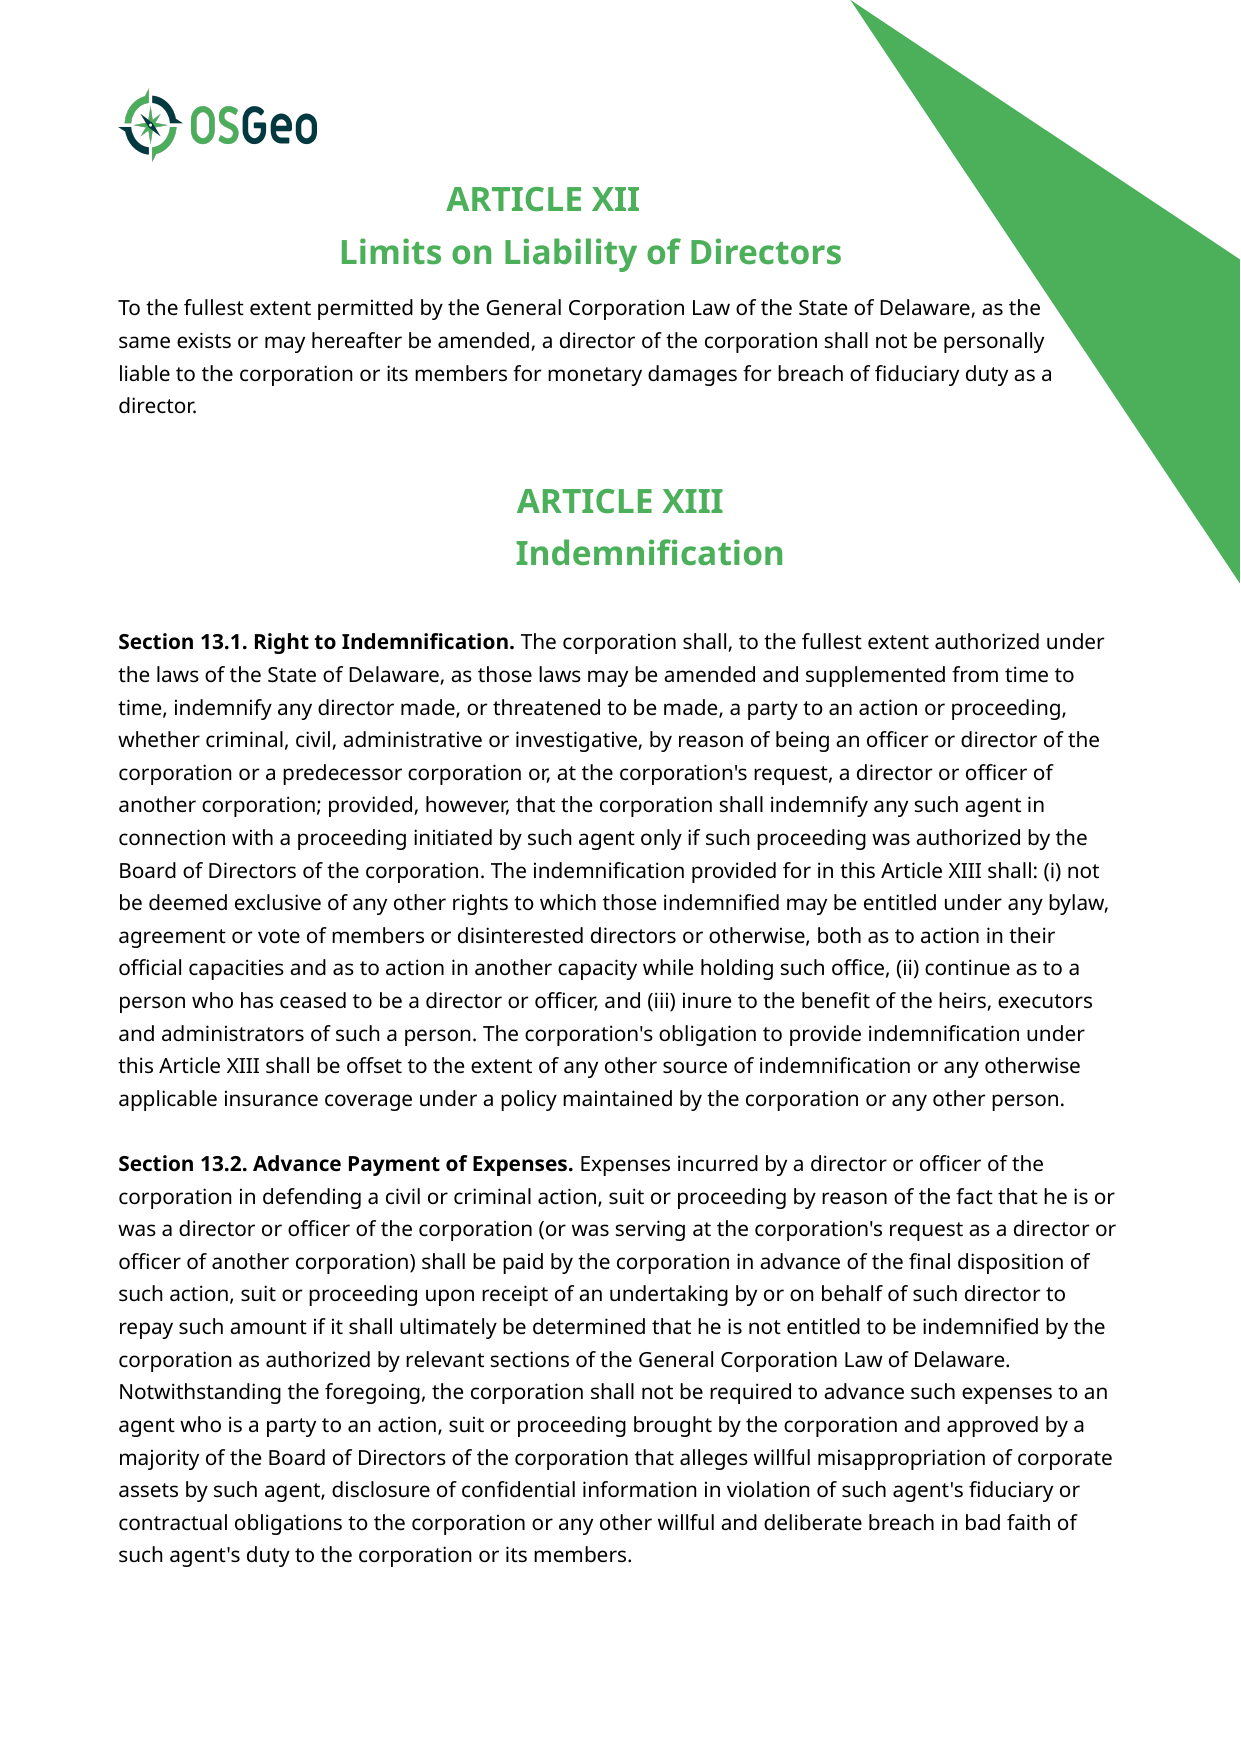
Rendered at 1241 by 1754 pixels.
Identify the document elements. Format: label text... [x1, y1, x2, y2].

text Section 13.1. Right to Indemnification. The corporation shall, to the fullest extent authorized under the laws of the State of Delaware, as those laws may be amended and supplemented from time to time, indemnify any director made, or threatened to be made, a party to an action or proceeding, whether criminal, civil, administrative or investigative, by reason of being an officer or director of the corporation or a predecessor corporation or, at the corporation's request, a director or officer of another corporation; provided, however, that the corporation shall indemnify any such agent in connection with a proceeding initiated by such agent only if such proceeding was authorized by the Board of Directors of the corporation. The indemnification provided for in this Article XIII shall: (i) not be deemed exclusive of any other rights to which those indemnified may be entitled under any bylaw, agreement or vote of members or disinterested directors or otherwise, both as to action in their official capacities and as to action in another capacity while holding such office, (ii) continue as to a person who has ceased to be a director or officer, and (iii) inure to the benefit of the heirs, executors and administrators of such a person. The corporation's obligation to provide indemnification under this Article XIII shall be offset to the extent of any other source of indemnification or any otherwise applicable insurance coverage under a policy maintained by the corporation or any other person. [118, 627, 1122, 1112]
subtitle ARTICLE XII Limits on Liability of Directors [118, 176, 1032, 274]
text To the fullest extent permitted by the General Corporation Law of the State of Delaware, as the same exists or may hereafter be amended, a director of the corporation shall not be personally liable to the corporation or its members for monetary damages for breach of fiduciary duty as a director. [118, 293, 1122, 420]
picture [118, 88, 317, 162]
text Section 13.2. Advance Payment of Expenses. Expenses incurred by a director or officer of the corporation in defending a civil or criminal action, suit or proceeding by reason of the fact that he is or was a director or officer of the corporation (or was serving at the corporation's request as a director or officer of another corporation) shall be paid by the corporation in advance of the final disposition of such action, suit or proceeding upon receipt of an undertaking by or on behalf of such director to repay such amount if it shall ultimately be determined that he is not entitled to be indemnified by the corporation as authorized by relevant sections of the General Corporation Law of Delaware. Notwithstanding the foregoing, the corporation shall not be required to advance such expenses to an agent who is a party to an action, suit or proceeding brought by the corporation and approved by a majority of the Board of Directors of the corporation that alleges willful misappropriation of corporate assets by such agent, disclosure of confidential information in violation of such agent's fiduciary or contractual obligations to the corporation or any other willful and deliberate breach in bad faith of such agent's duty to the corporation or its members. [118, 1149, 1122, 1569]
subtitle ARTICLE XIII Indemnification [118, 477, 1122, 576]
